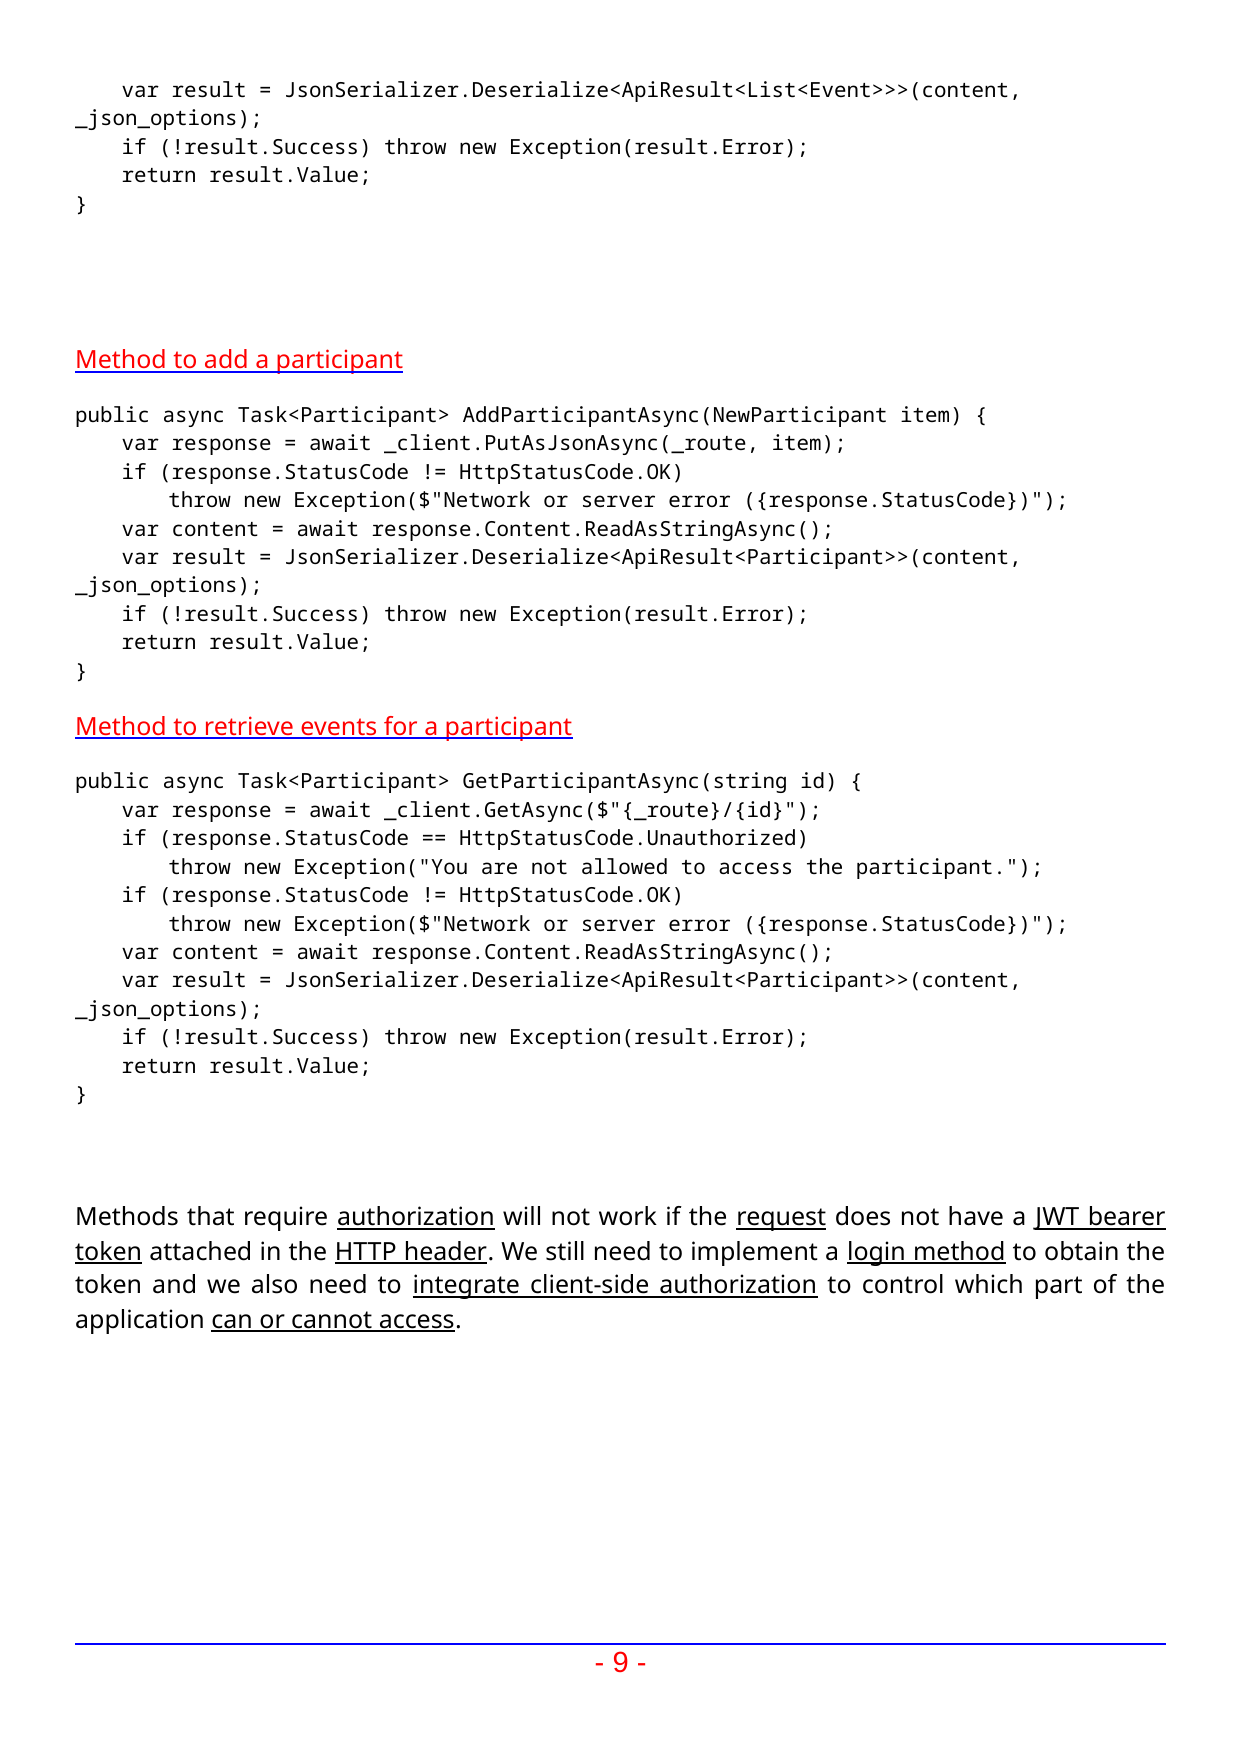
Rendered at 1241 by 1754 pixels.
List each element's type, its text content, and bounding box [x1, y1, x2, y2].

text var result = JsonSerializer.Deserialize<ApiResult<Participant>>(content, _json_options); [75, 966, 1166, 1022]
text var content = await response.Content.ReadAsStringAsync(); [75, 514, 1166, 542]
text } [75, 656, 1166, 684]
text if (!result.Success) throw new Exception(result.Error); [75, 1022, 1166, 1051]
text var content = await response.Content.ReadAsStringAsync(); [75, 937, 1166, 966]
text public async Task<Participant> GetParticipantAsync(string id) { [75, 767, 1166, 795]
text if (!result.Success) throw new Exception(result.Error); [75, 599, 1166, 627]
text if (response.StatusCode == HttpStatusCode.Unauthorized) [75, 823, 1166, 852]
text } [75, 189, 1166, 217]
text Methods that require authorization will not work if the request does not have a JWT bearer token attached in the HTTP header. We still need to implement a login method to obtain the token and we also need to integrate client-side authorization to control which part of the application can or cannot access. [75, 1199, 1166, 1335]
text Method to retrieve events for a participant [75, 708, 1166, 742]
text public async Task<Participant> AddParticipantAsync(NewParticipant item) { [75, 400, 1166, 428]
text return result.Value; [75, 627, 1166, 656]
text return result.Value; [75, 1051, 1166, 1079]
text throw new Exception($"Network or server error ({response.StatusCode})"); [75, 909, 1166, 937]
text if (response.StatusCode != HttpStatusCode.OK) [75, 457, 1166, 485]
text throw new Exception("You are not allowed to access the participant."); [75, 852, 1166, 880]
text var response = await _client.GetAsync($"{_route}/{id}"); [75, 795, 1166, 823]
text Method to add a participant [75, 342, 1166, 376]
text } [75, 1079, 1166, 1108]
text if (!result.Success) throw new Exception(result.Error); [75, 132, 1166, 160]
text var result = JsonSerializer.Deserialize<ApiResult<Participant>>(content, _json_options); [75, 542, 1166, 599]
text var result = JsonSerializer.Deserialize<ApiResult<List<Event>>>(content, _json_options); [75, 75, 1166, 132]
text throw new Exception($"Network or server error ({response.StatusCode})"); [75, 485, 1166, 514]
text if (response.StatusCode != HttpStatusCode.OK) [75, 880, 1166, 909]
text return result.Value; [75, 160, 1166, 189]
text var response = await _client.PutAsJsonAsync(_route, item); [75, 428, 1166, 457]
